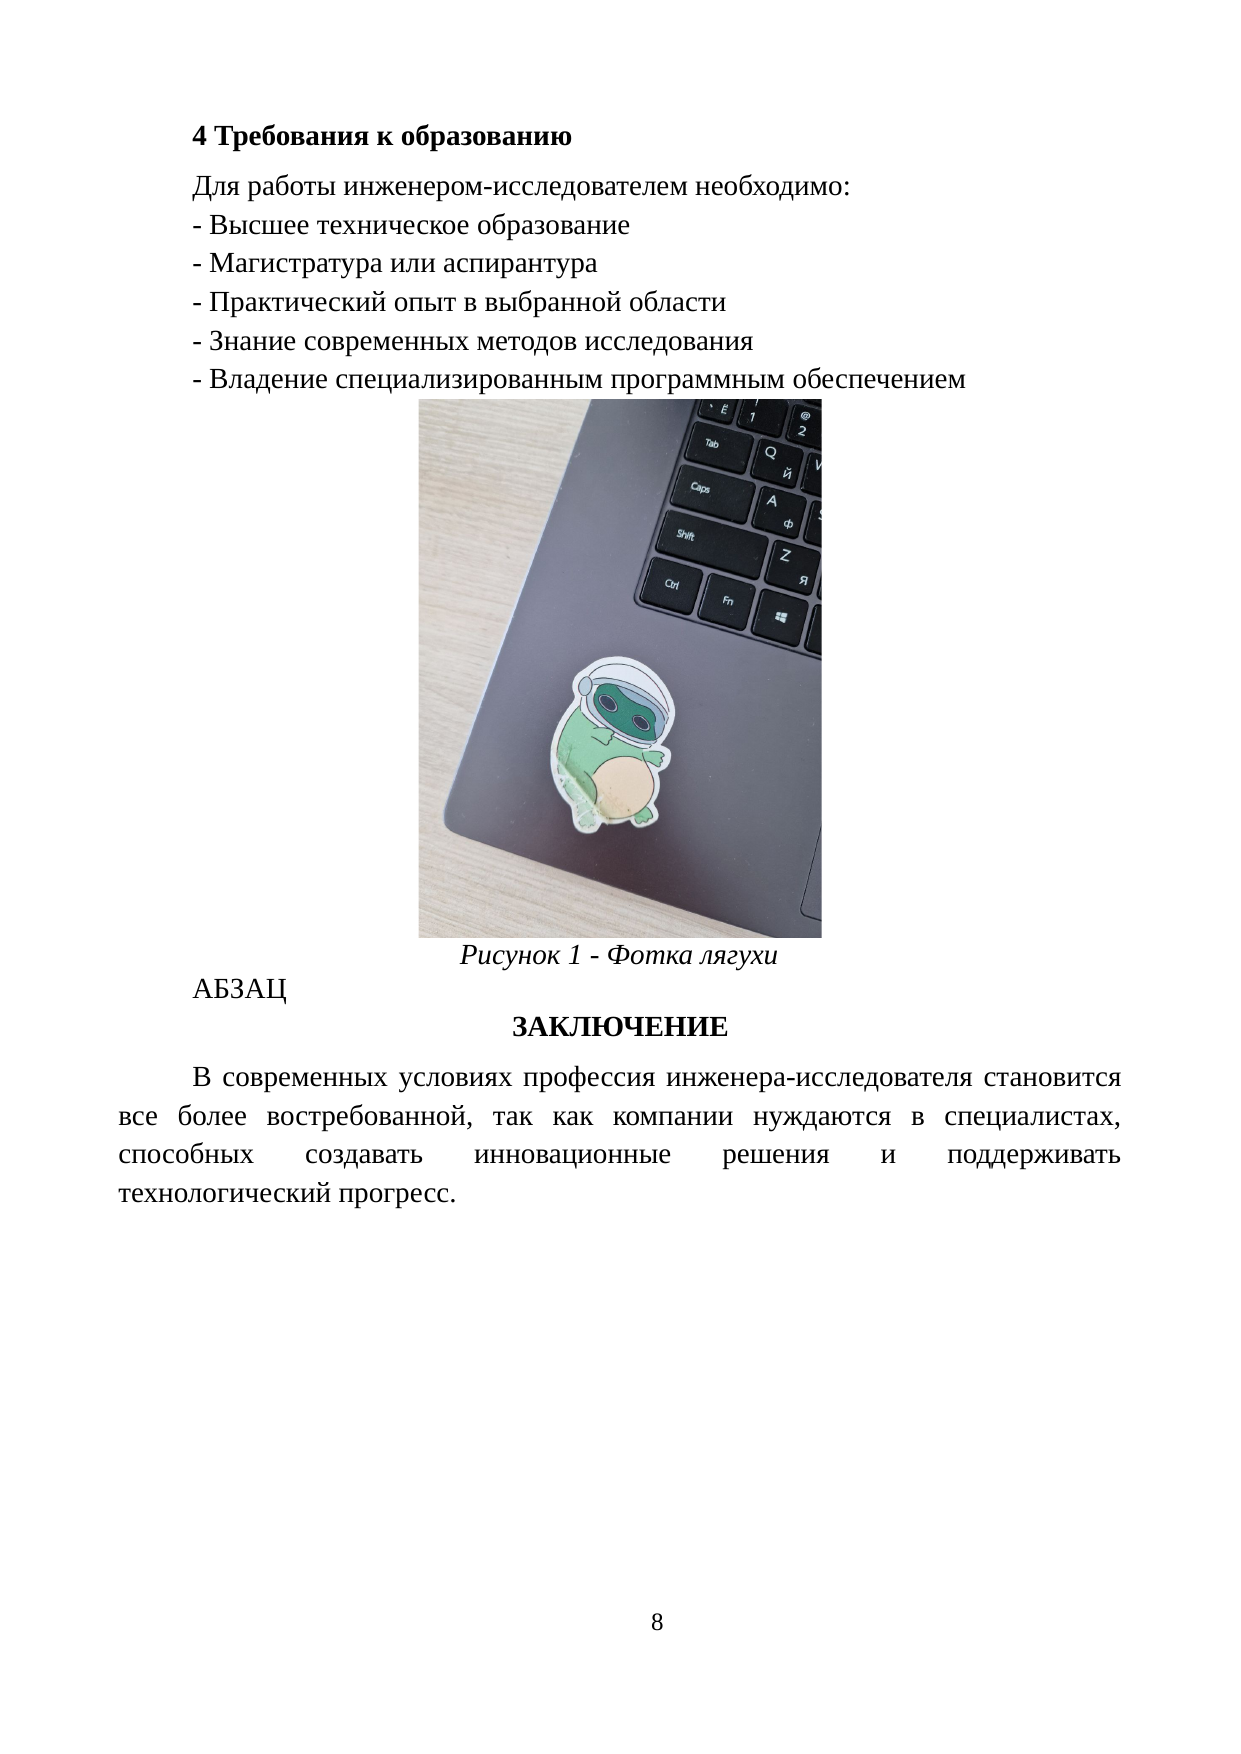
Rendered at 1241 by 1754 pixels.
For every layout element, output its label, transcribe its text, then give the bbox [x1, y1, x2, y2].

text - Практический опыт в выбранной области [118, 284, 1122, 318]
subtitle ЗАКЛЮЧЕНИЕ [118, 1009, 1122, 1043]
text В современных условиях профессия инженера-исследователя становится все более востребованной, так как компании нуждаются в специалистах, способных создавать инновационные решения и поддерживать технологический прогресс. [118, 1059, 1122, 1209]
text Для работы инженером-исследователем необходимо: [118, 168, 1122, 202]
picture [418, 399, 822, 938]
text - Знание современных методов исследования [118, 323, 1122, 356]
text АБЗАЦ [118, 971, 1122, 1004]
text - Высшее техническое образование [118, 207, 1122, 241]
text - Магистратура или аспирантура [118, 246, 1122, 279]
subtitle Требования к образованию [118, 118, 1122, 152]
text - Владение специализированным программным обеспечением [118, 361, 1122, 395]
text Рисунок 1 - Фотка лягухи [118, 937, 1122, 971]
